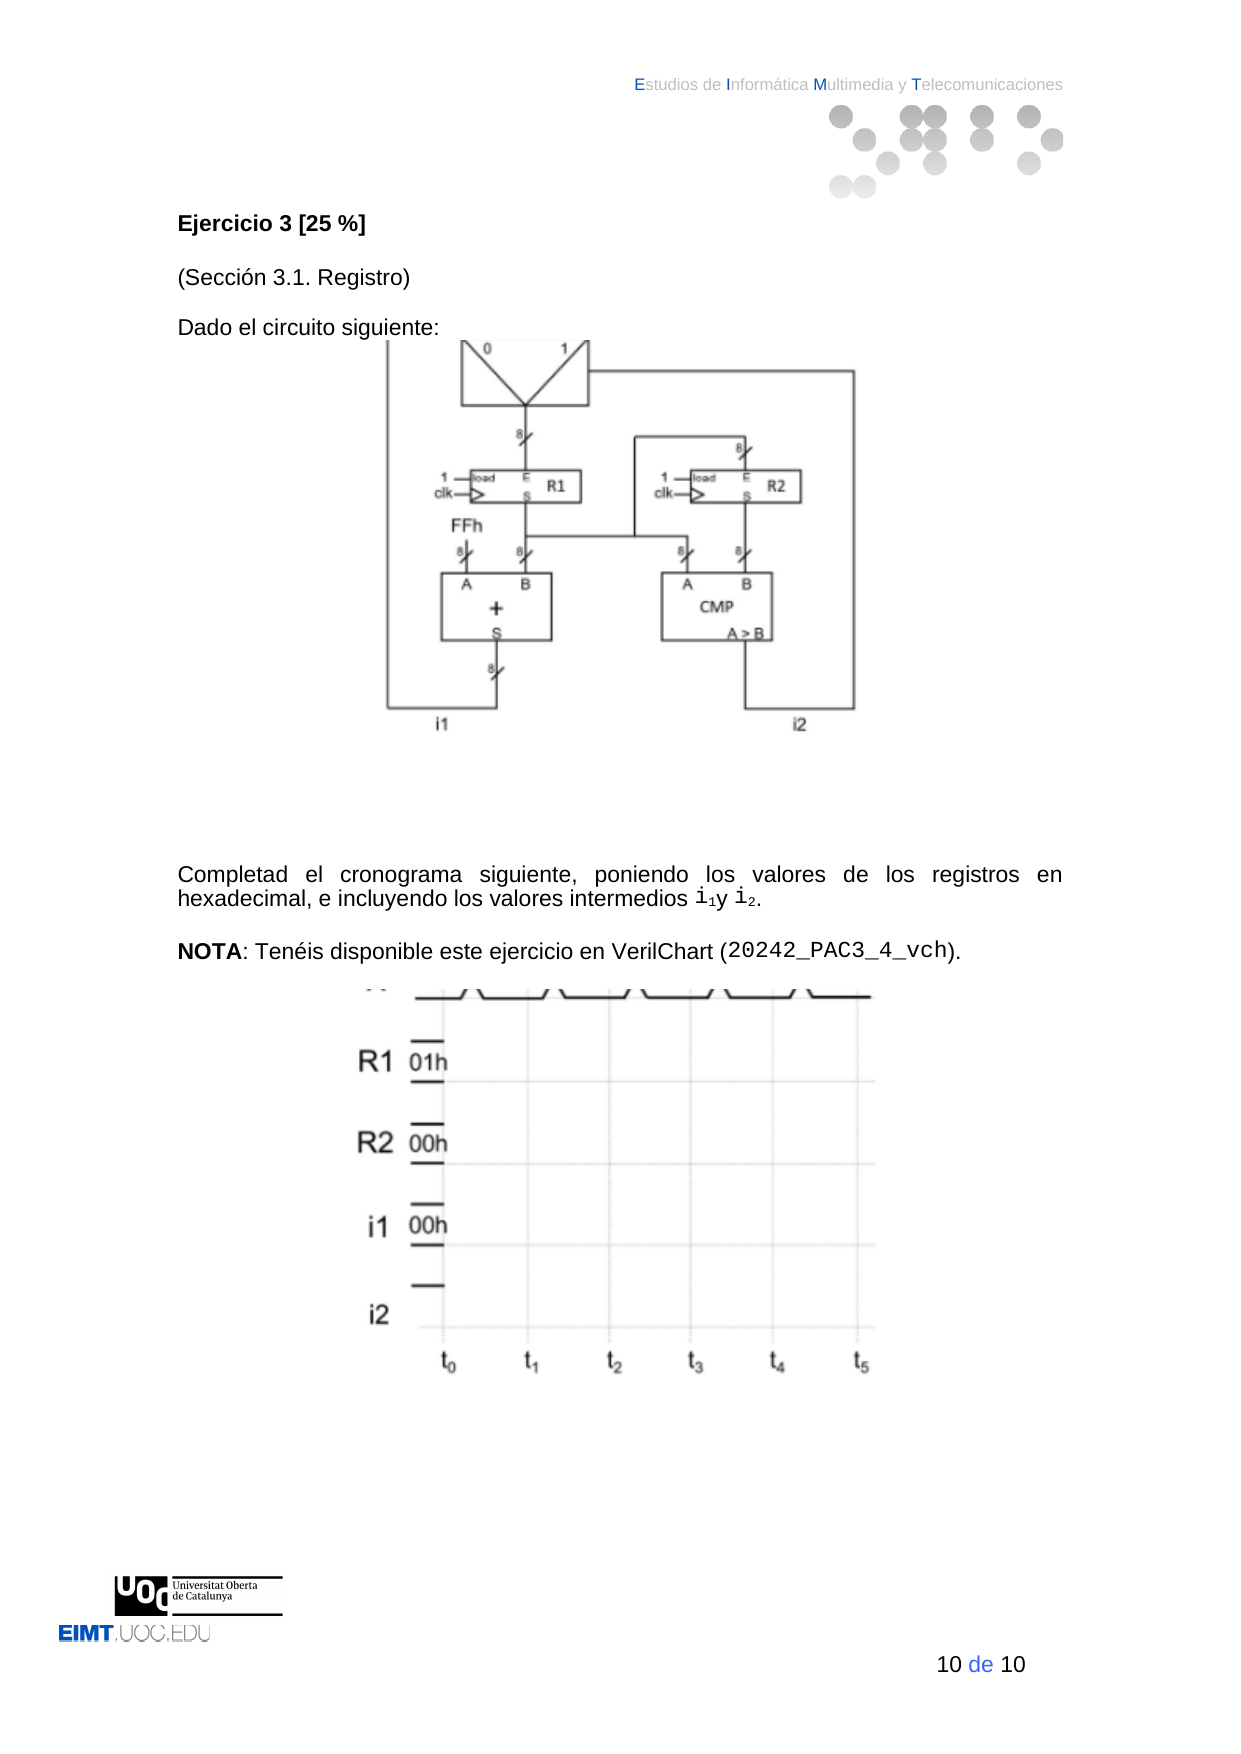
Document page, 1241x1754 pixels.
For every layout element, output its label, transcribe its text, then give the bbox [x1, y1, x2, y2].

subtitle Completad el cronograma siguiente, poniendo los valores de los registros en hexadecimal, e incluyendo los valores intermedios i1y i2. [177, 861, 1063, 913]
picture [829, 94, 1064, 210]
picture [373, 340, 867, 736]
subtitle Ejercicio 3 [25 %] [177, 210, 1063, 236]
picture [355, 989, 885, 1380]
subtitle Dado el circuito siguiente: [177, 315, 1063, 340]
subtitle (Sección 3.1. Registro) [177, 265, 1063, 290]
subtitle NOTA: Tenéis disponible este ejercicio en VerilChart (20242_PAC3_4_vch). [177, 938, 1063, 965]
picture [59, 1567, 285, 1642]
